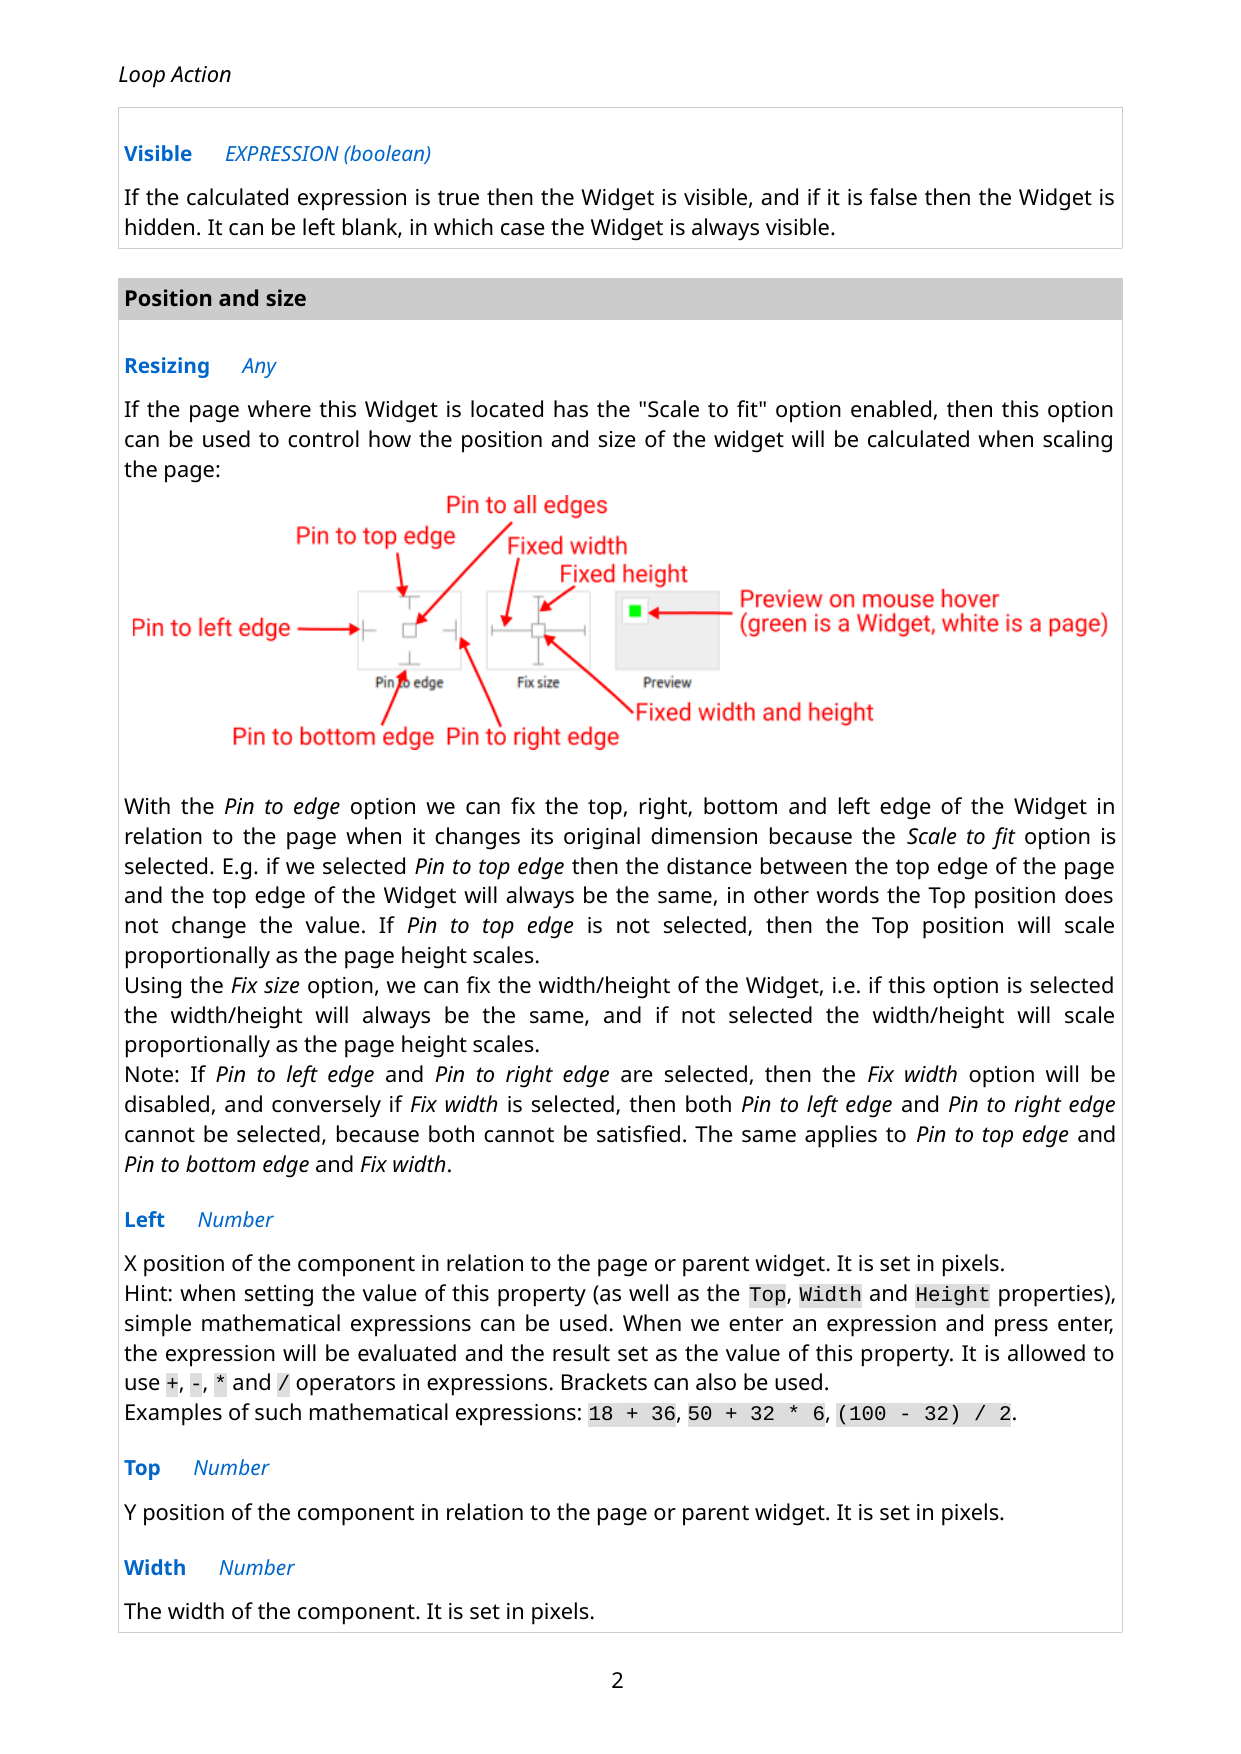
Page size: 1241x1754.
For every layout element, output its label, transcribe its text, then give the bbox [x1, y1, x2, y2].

table_cell Resizing Any If the page where this Widget is located has the "Scale to fit" option enabled, then this option can be used to control how the position and size of the widget will be calculated when scaling the page: [119, 320, 1122, 749]
table_header Position and size [119, 279, 1122, 319]
picture [132, 495, 1108, 750]
table_cell Visible EXPRESSION (boolean) If the calculated expression is true then the Widget is visible, and if it is false then the Widget is hidden. It can be left blank, in which case the Widget is always visible. [119, 108, 1122, 247]
table_cell With the Pin to edge option we can fix the top, right, bottom and left edge of the Widget in relation to the page when it changes its original dimension because the Scale to fit option is selected. E.g. if we selected Pin to top edge then the distance between the top edge of the page and the top edge of the Widget will always be the same, in other words the Top position does not change the value. If Pin to top edge is not selected, then the Top position will scale proportionally as the page height scales. Using the Fix size option, we can fix the width/height of the Widget, i.e. if this option is selected the width/height will always be the same, and if not selected the width/height will scale proportionally as the page height scales. Note: If Pin to left edge and Pin to right edge are selected, then the Fix width option will be disabled, and conversely if Fix width is selected, then both Pin to left edge and Pin to right edge cannot be selected, because both cannot be satisfied. The same applies to Pin to top edge and Pin to bottom edge and Fix width. Left Number X position of the component in relation to the page or parent widget. It is set in pixels. Hint: when setting the value of this property (as well as the Top, Width and Height properties), simple mathematical expressions can be used. When we enter an expression and press enter, the expression will be evaluated and the result set as the value of this property. It is allowed to use +, -, * and / operators in expressions. Brackets can also be used. Examples of such mathematical expressions: 18 + 36, 50 + 32 * 6, (100 - 32) / 2. Top Number Y position of the component in relation to the page or parent widget. It is set in pixels. Width Number The width of the component. It is set in pixels. [119, 750, 1122, 1632]
